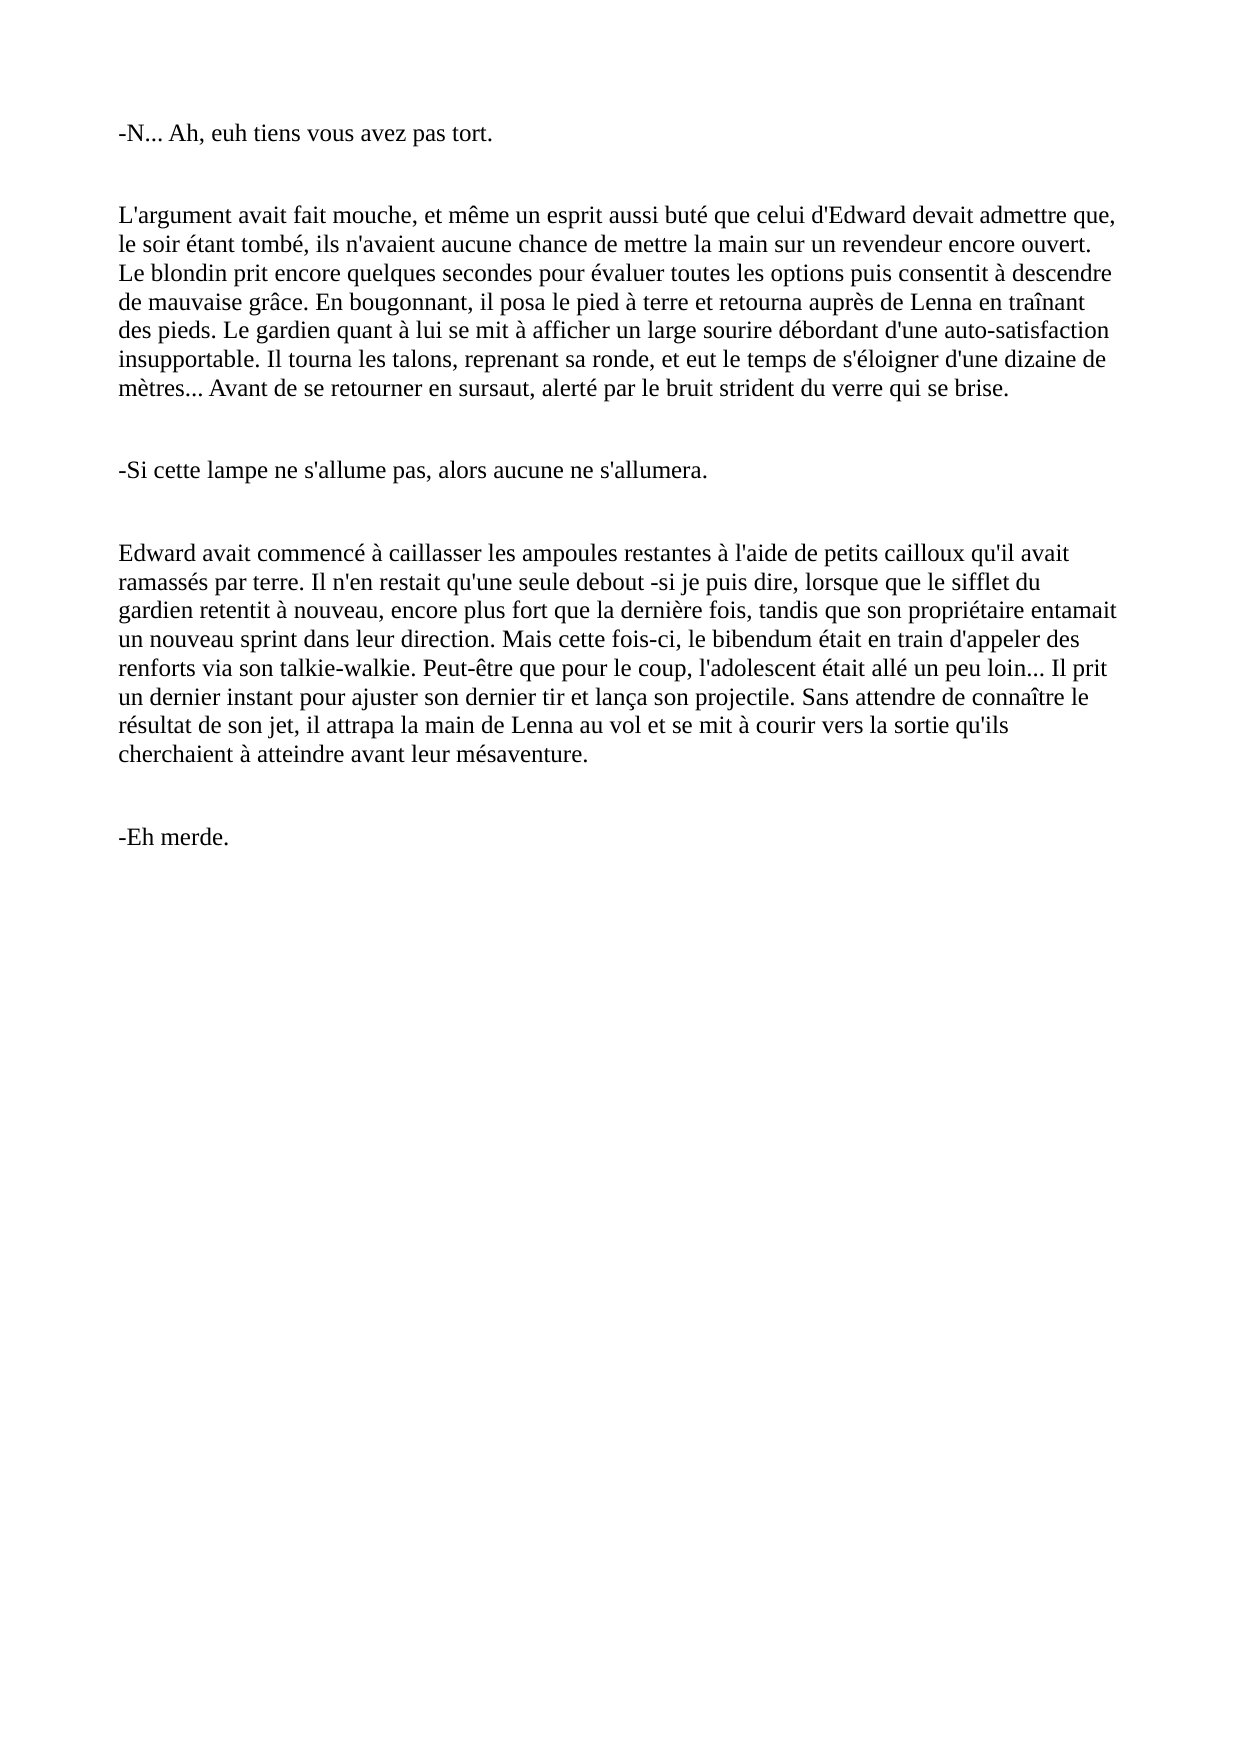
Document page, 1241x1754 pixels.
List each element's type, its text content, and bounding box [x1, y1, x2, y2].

text -N... Ah, euh tiens vous avez pas tort. [118, 118, 1122, 147]
text -Eh merde. [118, 822, 1122, 851]
text -Si cette lampe ne s'allume pas, alors aucune ne s'allumera. [118, 456, 1122, 484]
text Edward avait commencé à caillasser les ampoules restantes à l'aide de petits cailloux qu'il avait ramassés par terre. Il n'en restait qu'une seule debout -si je puis dire, lorsque que le sifflet du gardien retentit à nouveau, encore plus fort que la dernière fois, tandis que son propriétaire entamait un nouveau sprint dans leur direction. Mais cette fois-ci, le bibendum était en train d'appeler des renforts via son talkie-walkie. Peut-être que pour le coup, l'adolescent était allé un peu loin... Il prit un dernier instant pour ajuster son dernier tir et lança son projectile. Sans attendre de connaître le résultat de son jet, il attrapa la main de Lenna au vol et se mit à courir vers la sortie qu'ils cherchaient à atteindre avant leur mésaventure. [118, 538, 1122, 768]
text L'argument avait fait mouche, et même un esprit aussi buté que celui d'Edward devait admettre que, le soir étant tombé, ils n'avaient aucune chance de mettre la main sur un revendeur encore ouvert. Le blondin prit encore quelques secondes pour évaluer toutes les options puis consentit à descendre de mauvaise grâce. En bougonnant, il posa le pied à terre et retourna auprès de Lenna en traînant des pieds. Le gardien quant à lui se mit à afficher un large sourire débordant d'une auto-satisfaction insupportable. Il tourna les talons, reprenant sa ronde, et eut le temps de s'éloigner d'une dizaine de mètres... Avant de se retourner en sursaut, alerté par le bruit strident du verre qui se brise. [118, 201, 1122, 402]
